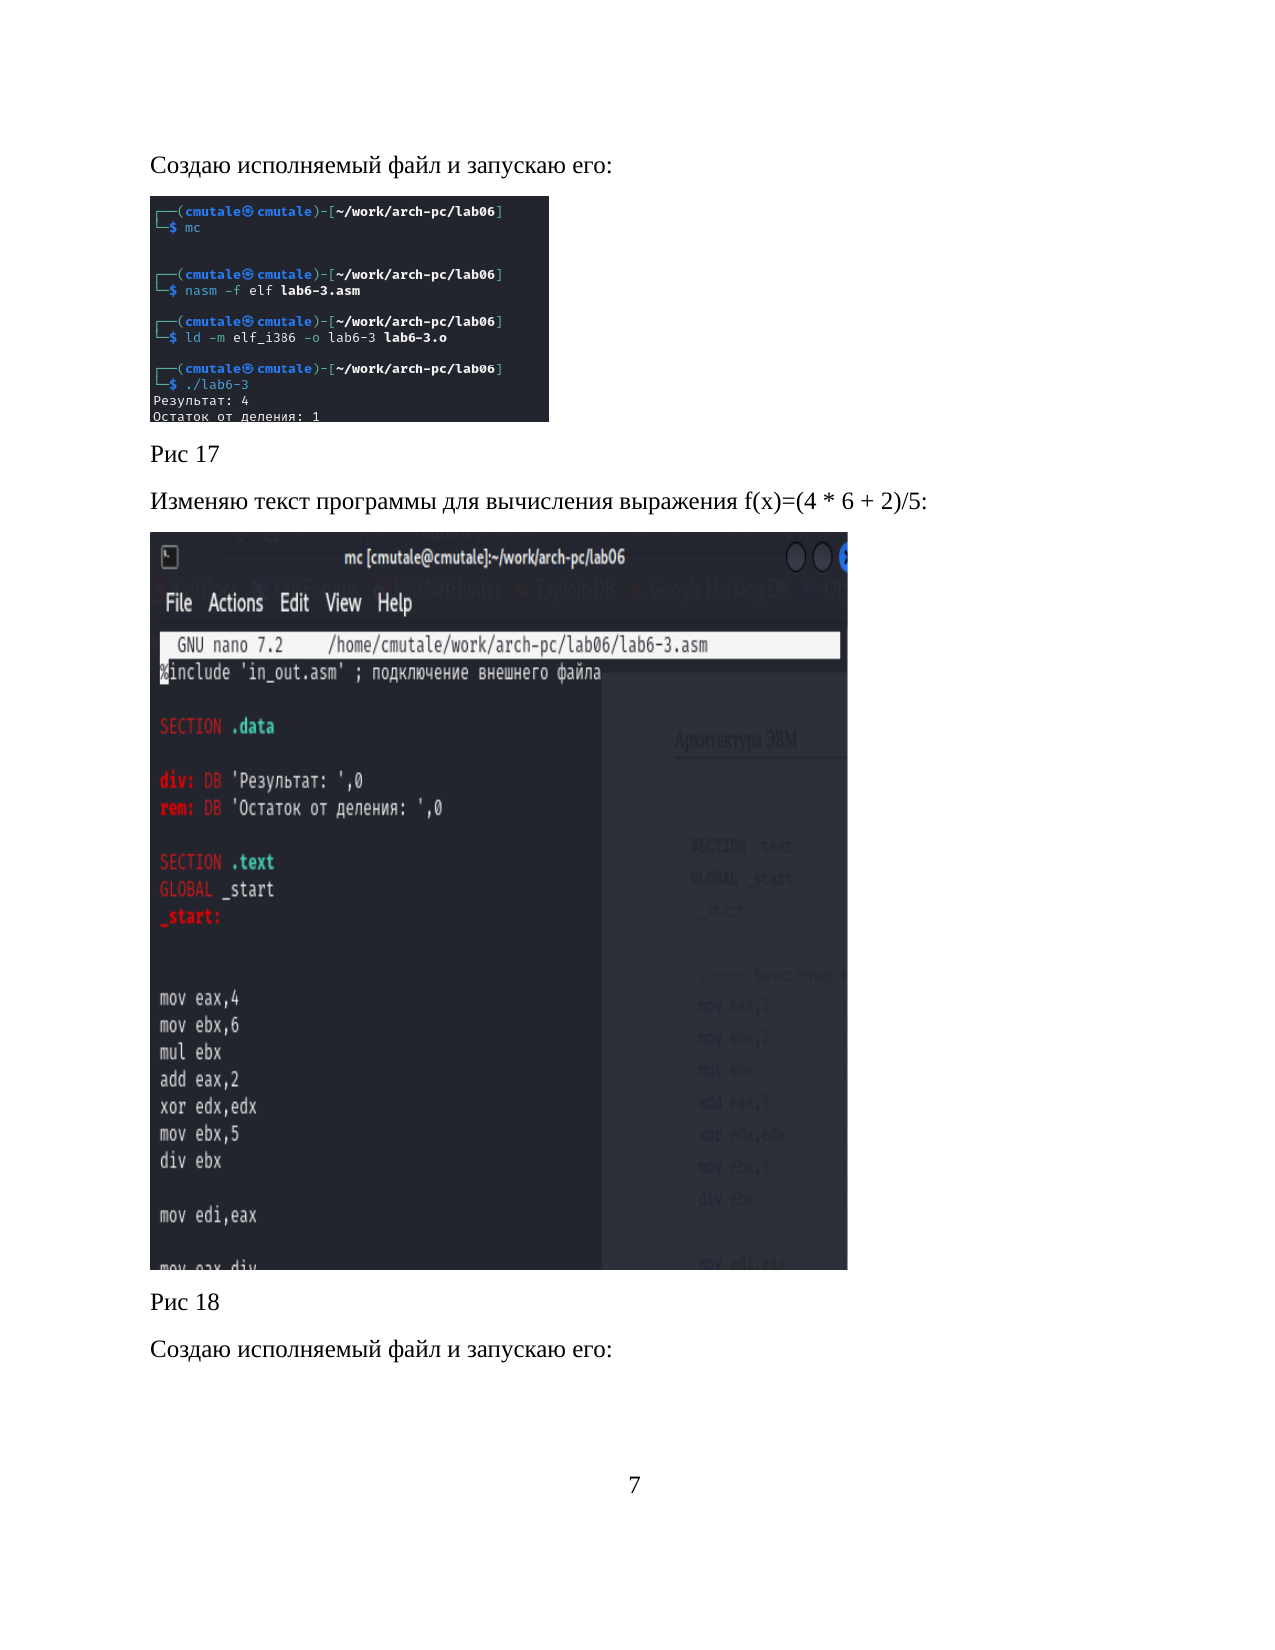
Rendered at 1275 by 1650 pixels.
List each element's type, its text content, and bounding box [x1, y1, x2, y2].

picture [150, 196, 549, 422]
text Рис 18 [150, 1287, 1125, 1316]
text Изменяю текст программы для вычисления выражения f(x)=(4 * 6 + 2)/5: [150, 486, 1125, 515]
text Создаю исполняемый файл и запускаю его: [150, 1334, 1125, 1362]
text Создаю исполняемый файл и запускаю его: [150, 150, 1125, 179]
picture [150, 532, 848, 1270]
text Рис 17 [150, 439, 1125, 468]
